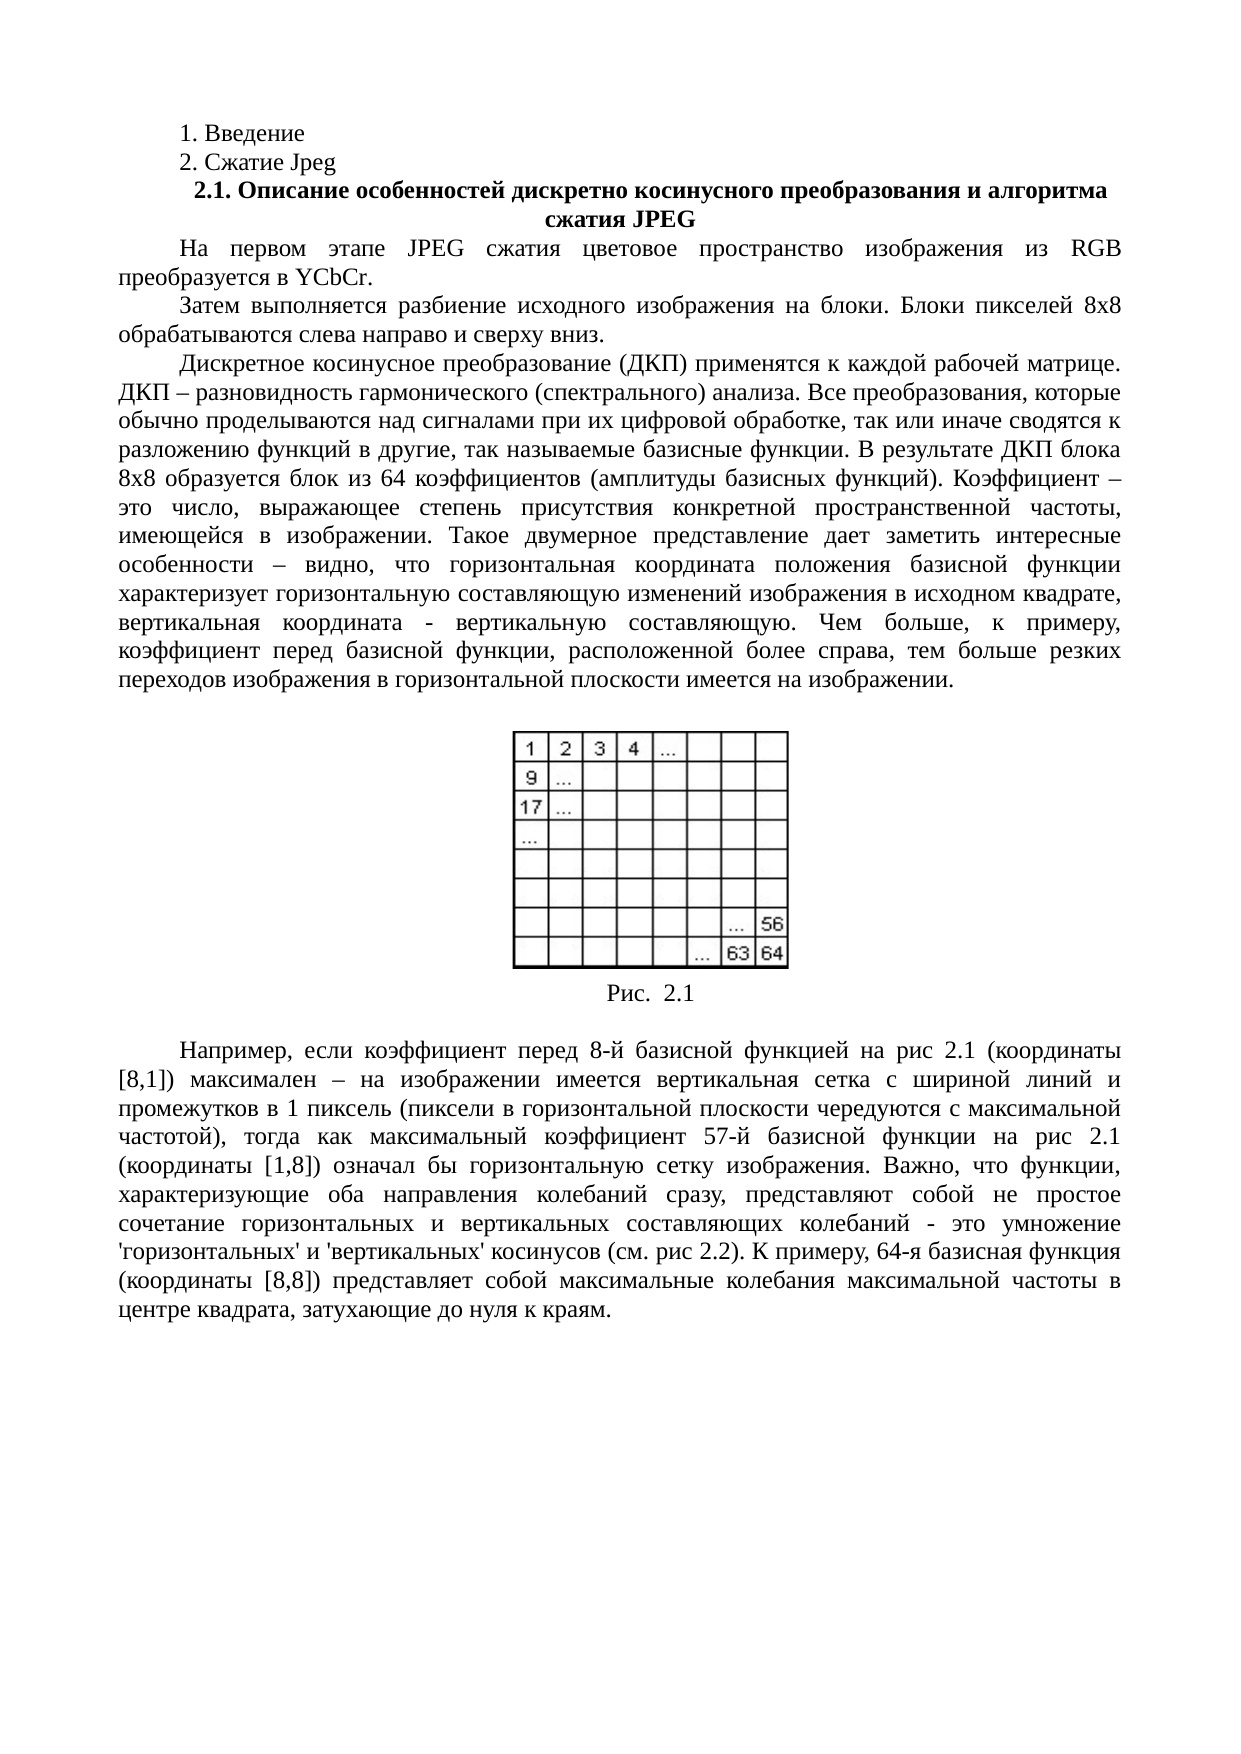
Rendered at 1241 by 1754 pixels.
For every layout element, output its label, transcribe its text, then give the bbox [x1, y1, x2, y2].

picture [512, 731, 789, 969]
text 2.1. Описание особенностей дискретно косинусного преобразования и алгоритма сжатия JPEG [118, 176, 1122, 233]
text Например, если коэффициент перед 8-й базисной функцией на рис 2.1 (координаты [8,1]) максимален – на изображении имеется вертикальная сетка с шириной линий и промежутков в 1 пиксель (пиксели в горизонтальной плоскости чередуются с максимальной частотой), тогда как максимальный коэффициент 57-й базисной функции на рис 2.1 (координаты [1,8]) означал бы горизонтальную сетку изображения. Важно, что функции, характеризующие оба направления колебаний сразу, представляют собой не простое сочетание горизонтальных и вертикальных составляющих колебаний - это умножение 'горизонтальных' и 'вертикальных' косинусов (см. рис 2.2). К примеру, 64-я базисная функция (координаты [8,8]) представляет собой максимальные колебания максимальной частоты в центре квадрата, затухающие до нуля к краям. [118, 1035, 1122, 1323]
text Затем выполняется разбиение исходного изображения на блоки. Блоки пикселей 8х8 обрабатываются слева направо и сверху вниз. [118, 291, 1122, 348]
text 1. Введение [118, 118, 1122, 147]
text 2. Сжатие Jpeg [118, 147, 1122, 176]
text На первом этапе JPEG сжатия цветовое пространство изображения из RGB преобразуется в YCbCr. [118, 233, 1122, 291]
text Дискретное косинусное преобразование (ДКП) применятся к каждой рабочей матрице. ДКП – разновидность гармонического (спектрального) анализа. Все преобразования, которые обычно проделываются над сигналами при их цифровой обработке, так или иначе сводятся к разложению функций в другие, так называемые базисные функции. В результате ДКП блока 8х8 образуется блок из 64 коэффициентов (амплитуды базисных функций). Коэффициент – это число, выражающее степень присутствия конкретной пространственной частоты, имеющейся в изображении. Такое двумерное представление дает заметить интересные особенности – видно, что горизонтальная координата положения базисной функции характеризует горизонтальную составляющую изменений изображения в исходном квадрате, вертикальная координата - вертикальную составляющую. Чем больше, к примеру, коэффициент перед базисной функции, расположенной более справа, тем больше резких переходов изображения в горизонтальной плоскости имеется на изображении. [118, 348, 1122, 693]
text Рис. 2.1 [118, 978, 1122, 1006]
